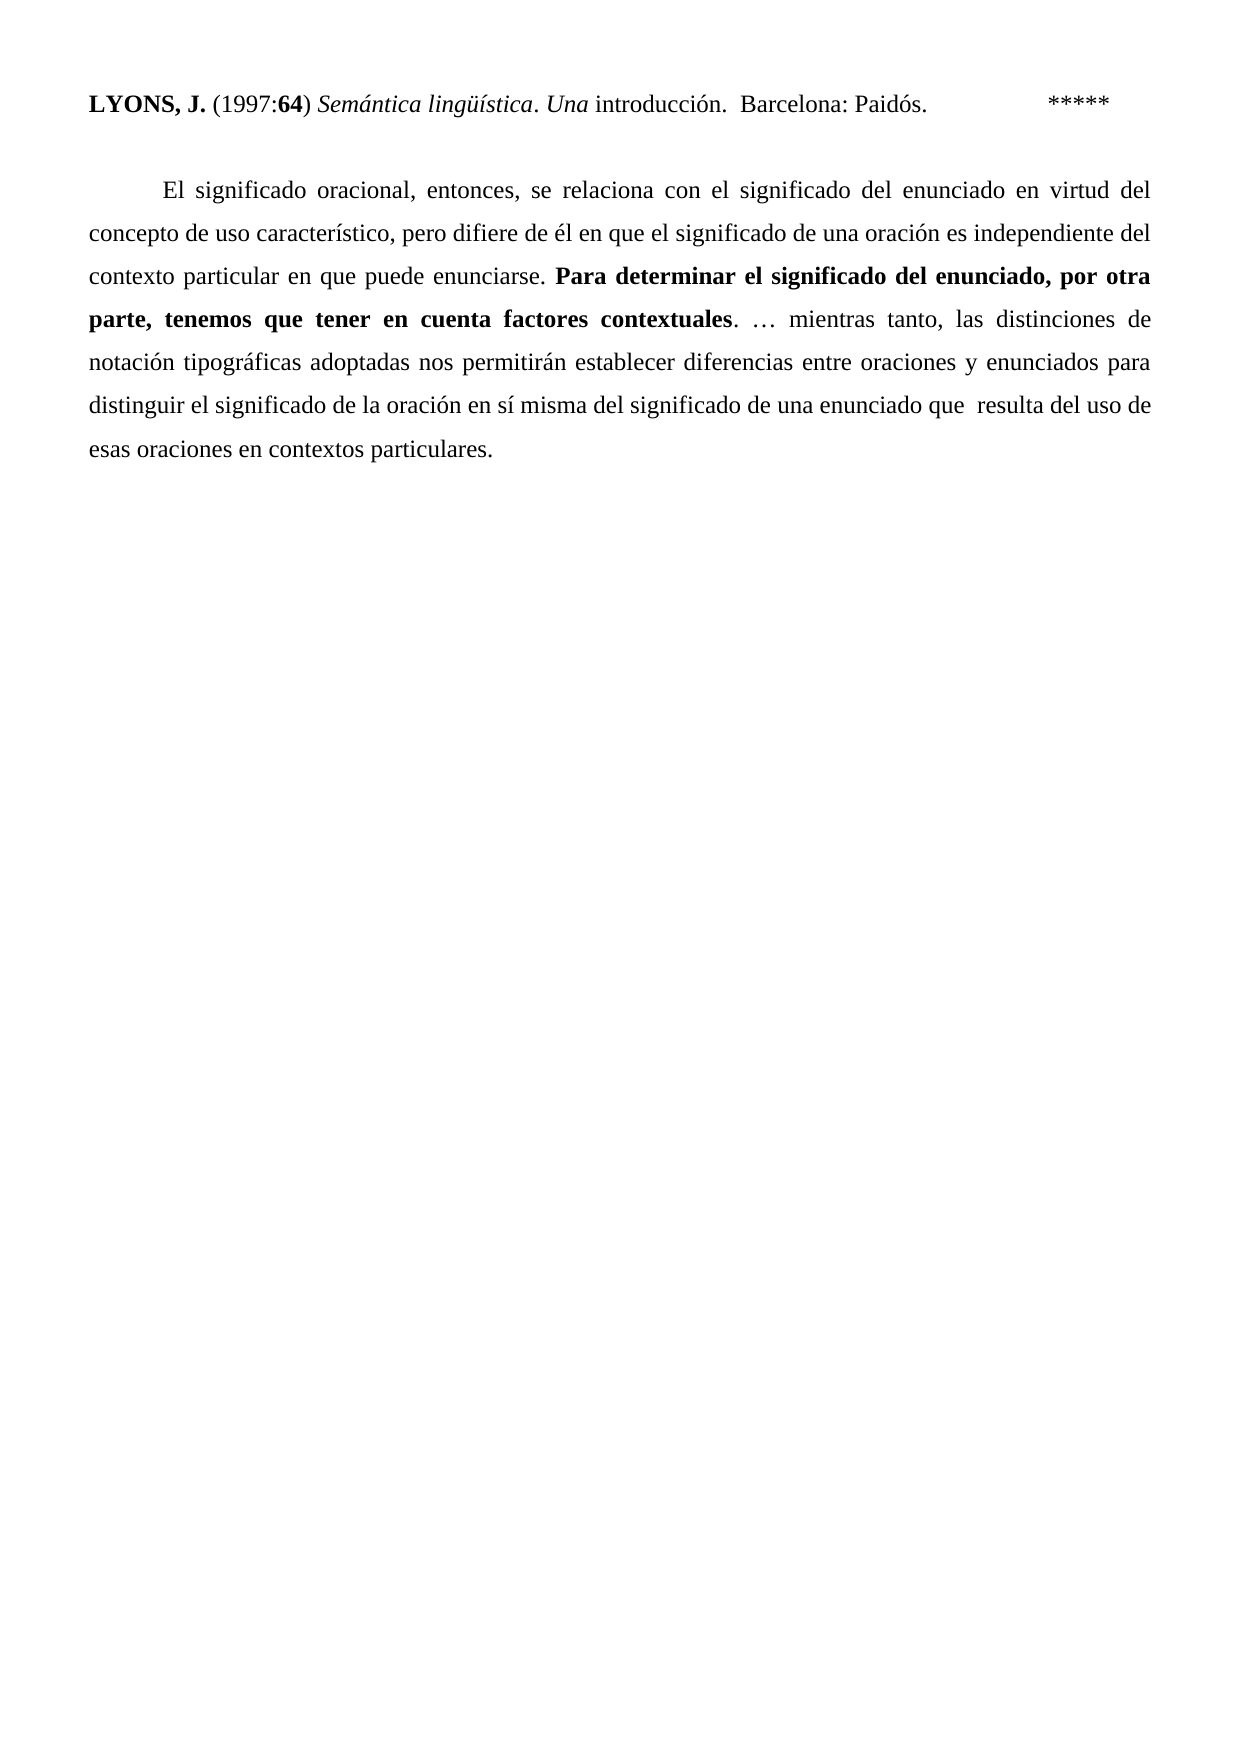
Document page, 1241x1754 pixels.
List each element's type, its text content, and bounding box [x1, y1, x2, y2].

text El significado oracional, entonces, se relaciona con el significado del enunciado en virtud del concepto de uso característico, pero difiere de él en que el significado de una oración es independiente del contexto particular en que puede enunciarse. Para determinar el significado del enunciado, por otra parte, tenemos que tener en cuenta factores contextuales. … mientras tanto, las distinciones de notación tipográficas adoptadas nos permitirán establecer diferencias entre oraciones y enunciados para distinguir el significado de la oración en sí misma del significado de una enunciado que resulta del uso de esas oraciones en contextos particulares. [89, 175, 1152, 462]
text LYONS, J. (1997:64) Semántica lingüística. Una introducción. Barcelona: Paidós. ***** [89, 89, 1152, 117]
